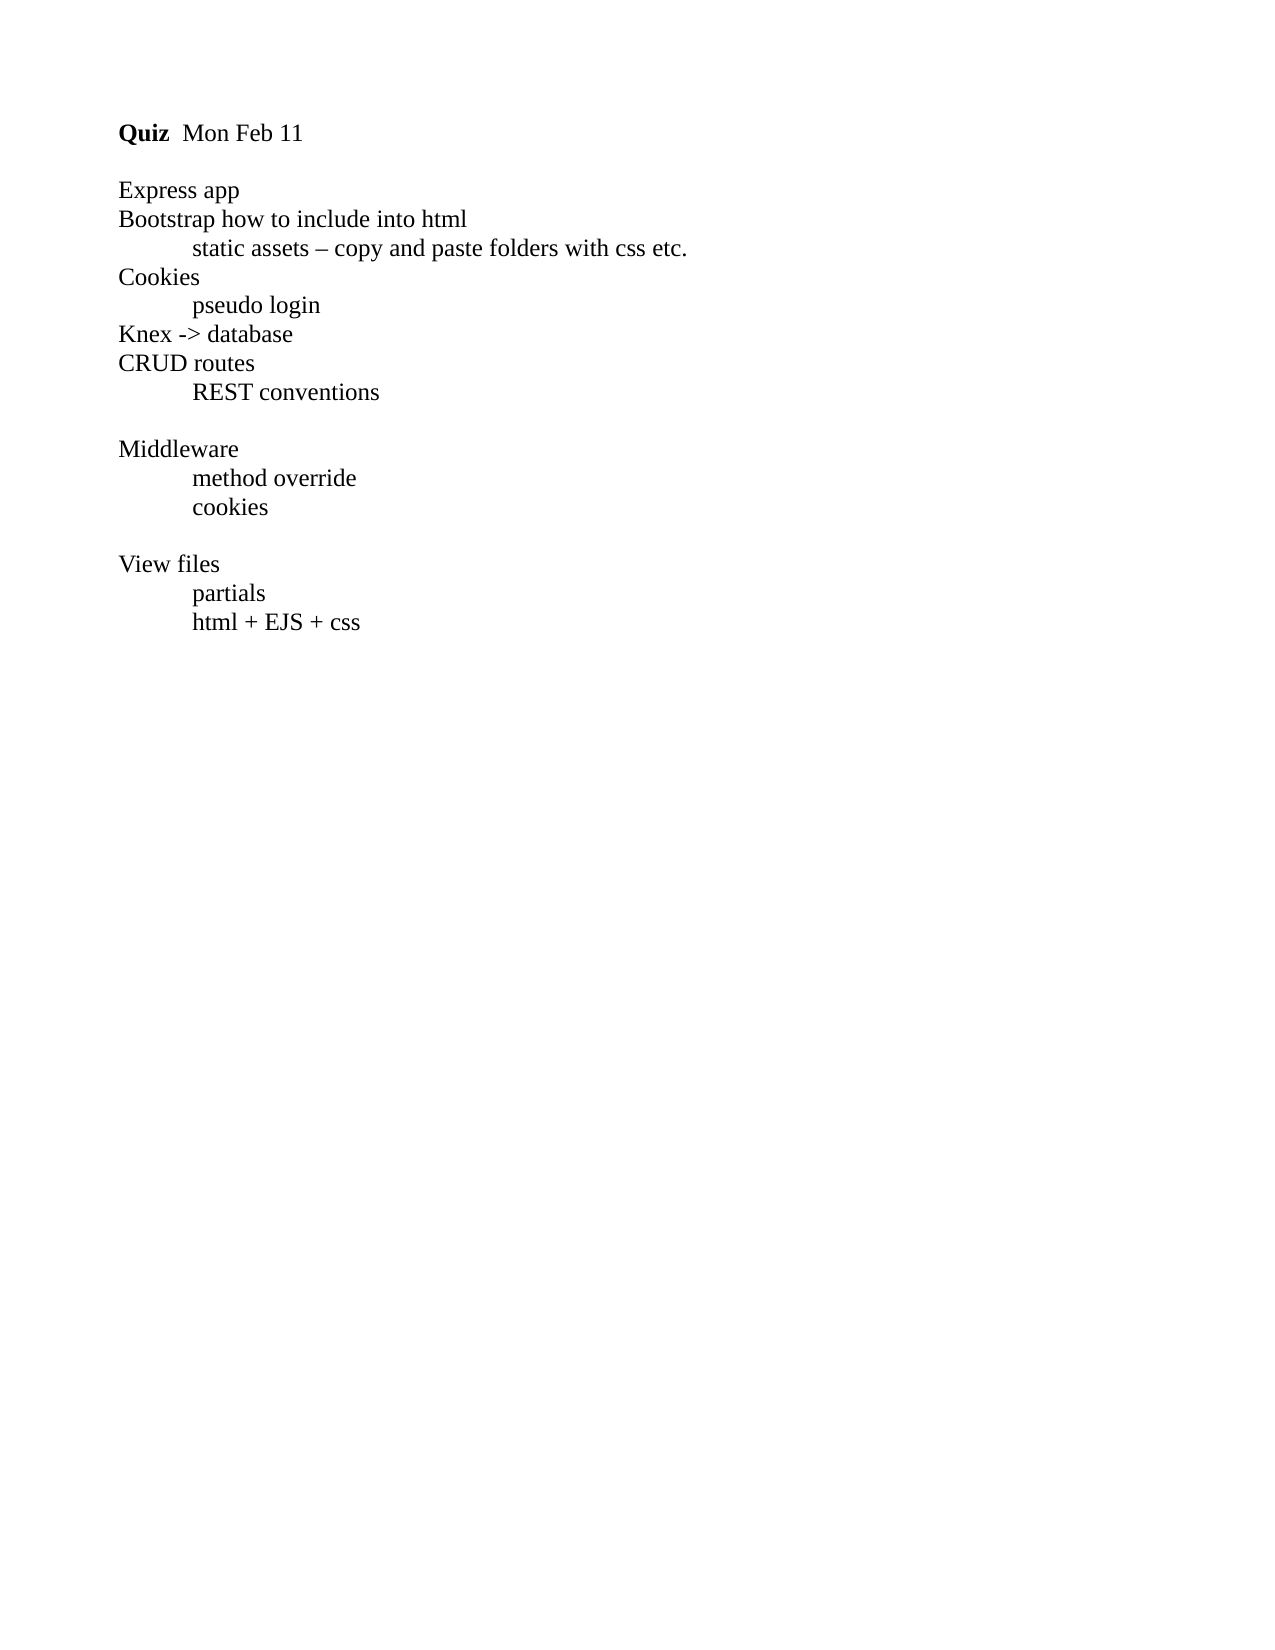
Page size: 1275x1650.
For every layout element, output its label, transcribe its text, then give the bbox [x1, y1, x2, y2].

text Cookies [118, 262, 1157, 291]
text cookies [118, 492, 1157, 521]
text View files [118, 549, 1157, 578]
text pseudo login [118, 291, 1157, 319]
text CRUD routes [118, 348, 1157, 377]
text REST conventions [118, 377, 1157, 406]
text partials [118, 578, 1157, 607]
text html + EJS + css [118, 607, 1157, 636]
text Middleware [118, 434, 1157, 463]
text Express app [118, 176, 1157, 204]
text method override [118, 463, 1157, 492]
text Knex -> database [118, 319, 1157, 348]
text Quiz Mon Feb 11 [118, 118, 1157, 147]
text static assets – copy and paste folders with css etc. [118, 233, 1157, 262]
text Bootstrap how to include into html [118, 204, 1157, 233]
